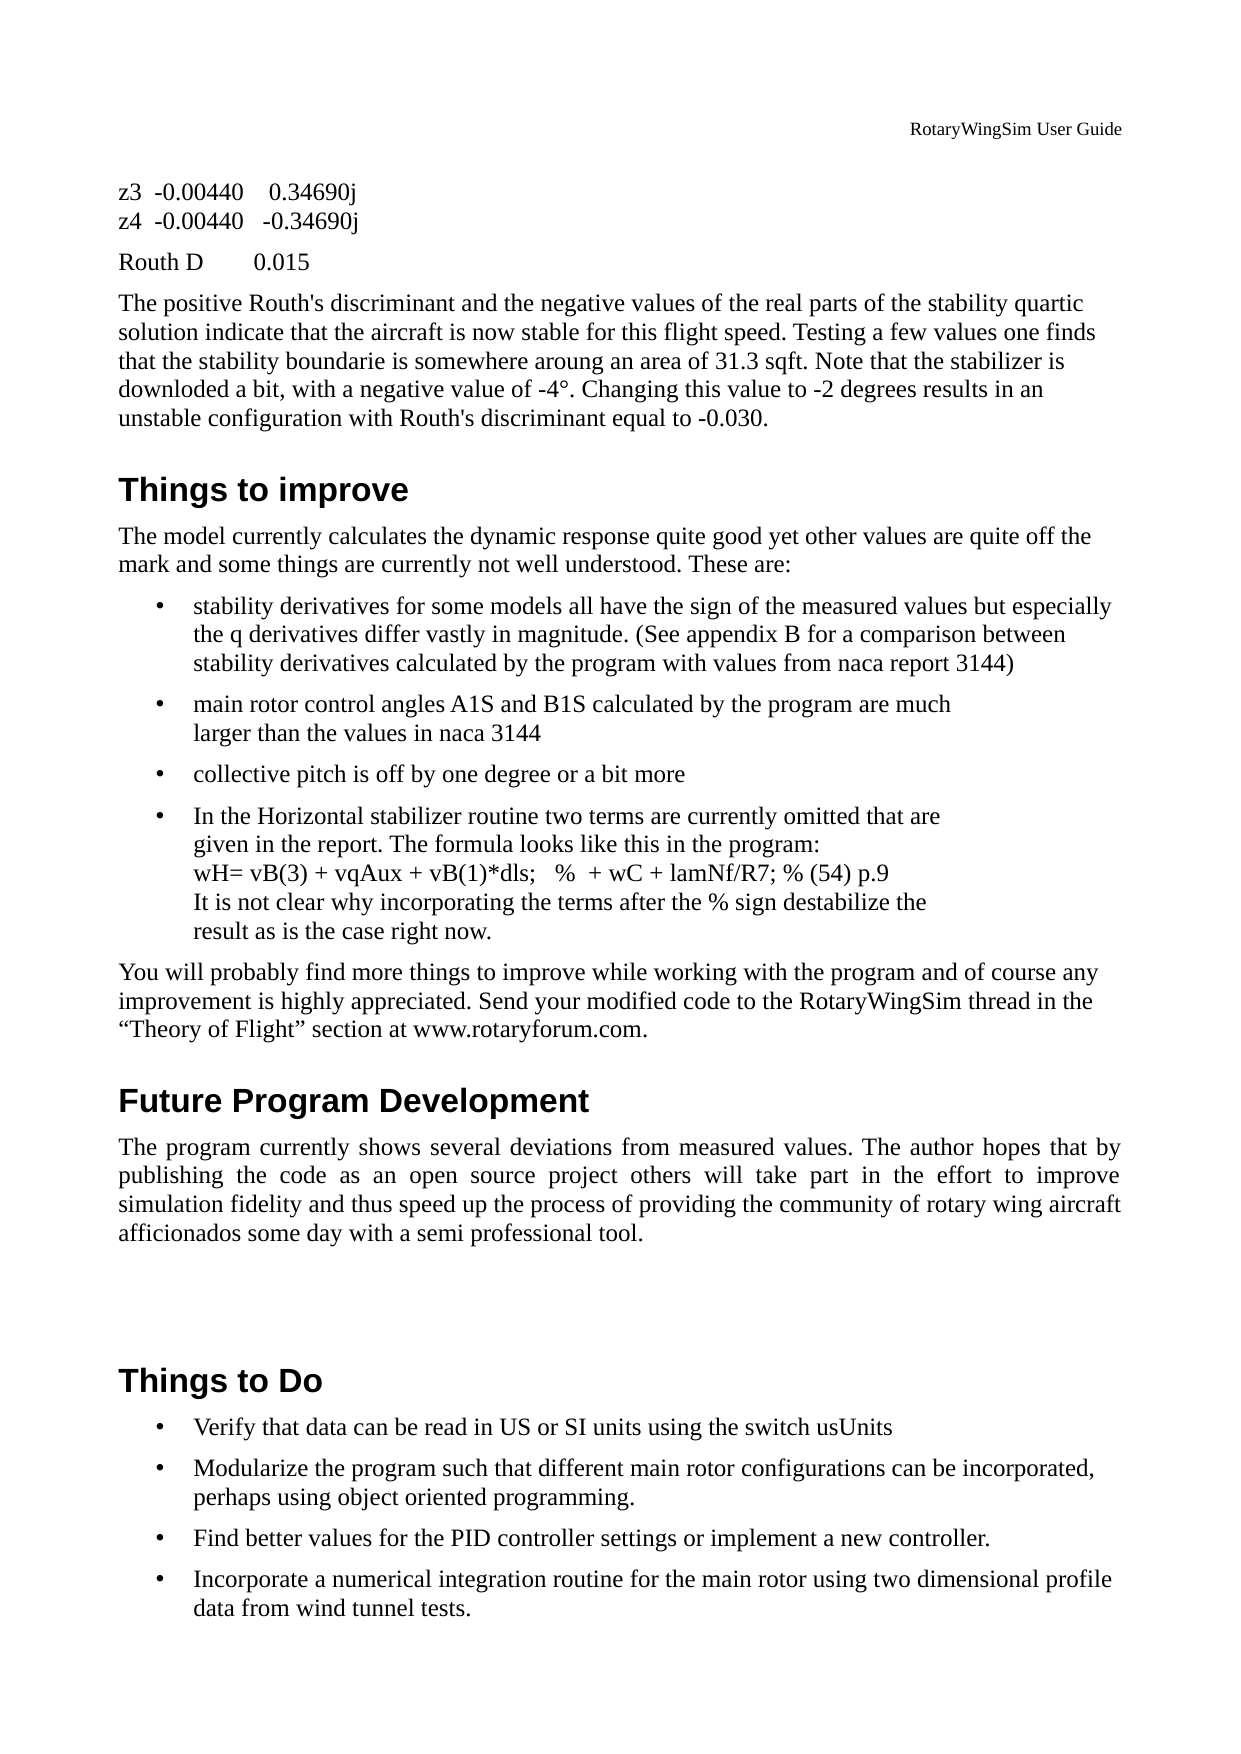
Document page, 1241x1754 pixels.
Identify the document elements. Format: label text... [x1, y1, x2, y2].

text The model currently calculates the dynamic response quite good yet other values are quite off the mark and some things are currently not well understood. These are: [118, 521, 1122, 578]
list main rotor control angles A1S and B1S calculated by the program are much larger than the values in naca 3144 [156, 689, 1122, 747]
text You will probably find more things to improve while working with the program and of course any improvement is highly appreciated. Send your modified code to the RotaryWingSim thread in the “Theory of Flight” section at www.rotaryforum.com. [118, 957, 1122, 1043]
list Incorporate a numerical integration routine for the main rotor using two dimensional profile data from wind tunnel tests. [156, 1564, 1122, 1622]
text The program currently shows several deviations from measured values. The author hopes that by publishing the code as an open source project others will take part in the effort to improve simulation fidelity and thus speed up the process of providing the community of rotary wing aircraft afficionados some day with a semi professional tool. [118, 1132, 1122, 1247]
list stability derivatives for some models all have the sign of the measured values but especially the q derivatives differ vastly in magnitude. (See appendix B for a comparison between stability derivatives calculated by the program with values from naca report 3144) [156, 591, 1122, 677]
list In the Horizontal stabilizer routine two terms are currently omitted that are given in the report. The formula looks like this in the program: wH= vB(3) + vqAux + vB(1)*dls; % + wC + lamNf/R7; % (54) p.9 It is not clear why incorporating the terms after the % sign destabilize the result as is the case right now. [156, 801, 1122, 944]
list Verify that data can be read in US or SI units using the switch usUnits [156, 1412, 1122, 1440]
text The positive Routh's discriminant and the negative values of the real parts of the stability quartic solution indicate that the aircraft is now stable for this flight speed. Testing a few values one finds that the stability boundarie is somewhere aroung an area of 31.3 sqft. Note that the stabilizer is downloded a bit, with a negative value of -4°. Changing this value to -2 degrees results in an unstable configuration with Routh's discriminant equal to -0.030. [118, 288, 1122, 432]
list Modularize the program such that different main rotor configurations can be incorporated, perhaps using object oriented programming. [156, 1453, 1122, 1510]
text z3 -0.00440 0.34690j z4 -0.00440 -0.34690j [118, 177, 1122, 234]
subtitle Things to Do [118, 1361, 1122, 1399]
subtitle Future Program Development [118, 1081, 1122, 1119]
text Routh D 0.015 [118, 247, 1122, 276]
subtitle Things to improve [118, 469, 1122, 508]
list Find better values for the PID controller settings or implement a new controller. [156, 1523, 1122, 1552]
list collective pitch is off by one degree or a bit more [156, 759, 1122, 788]
